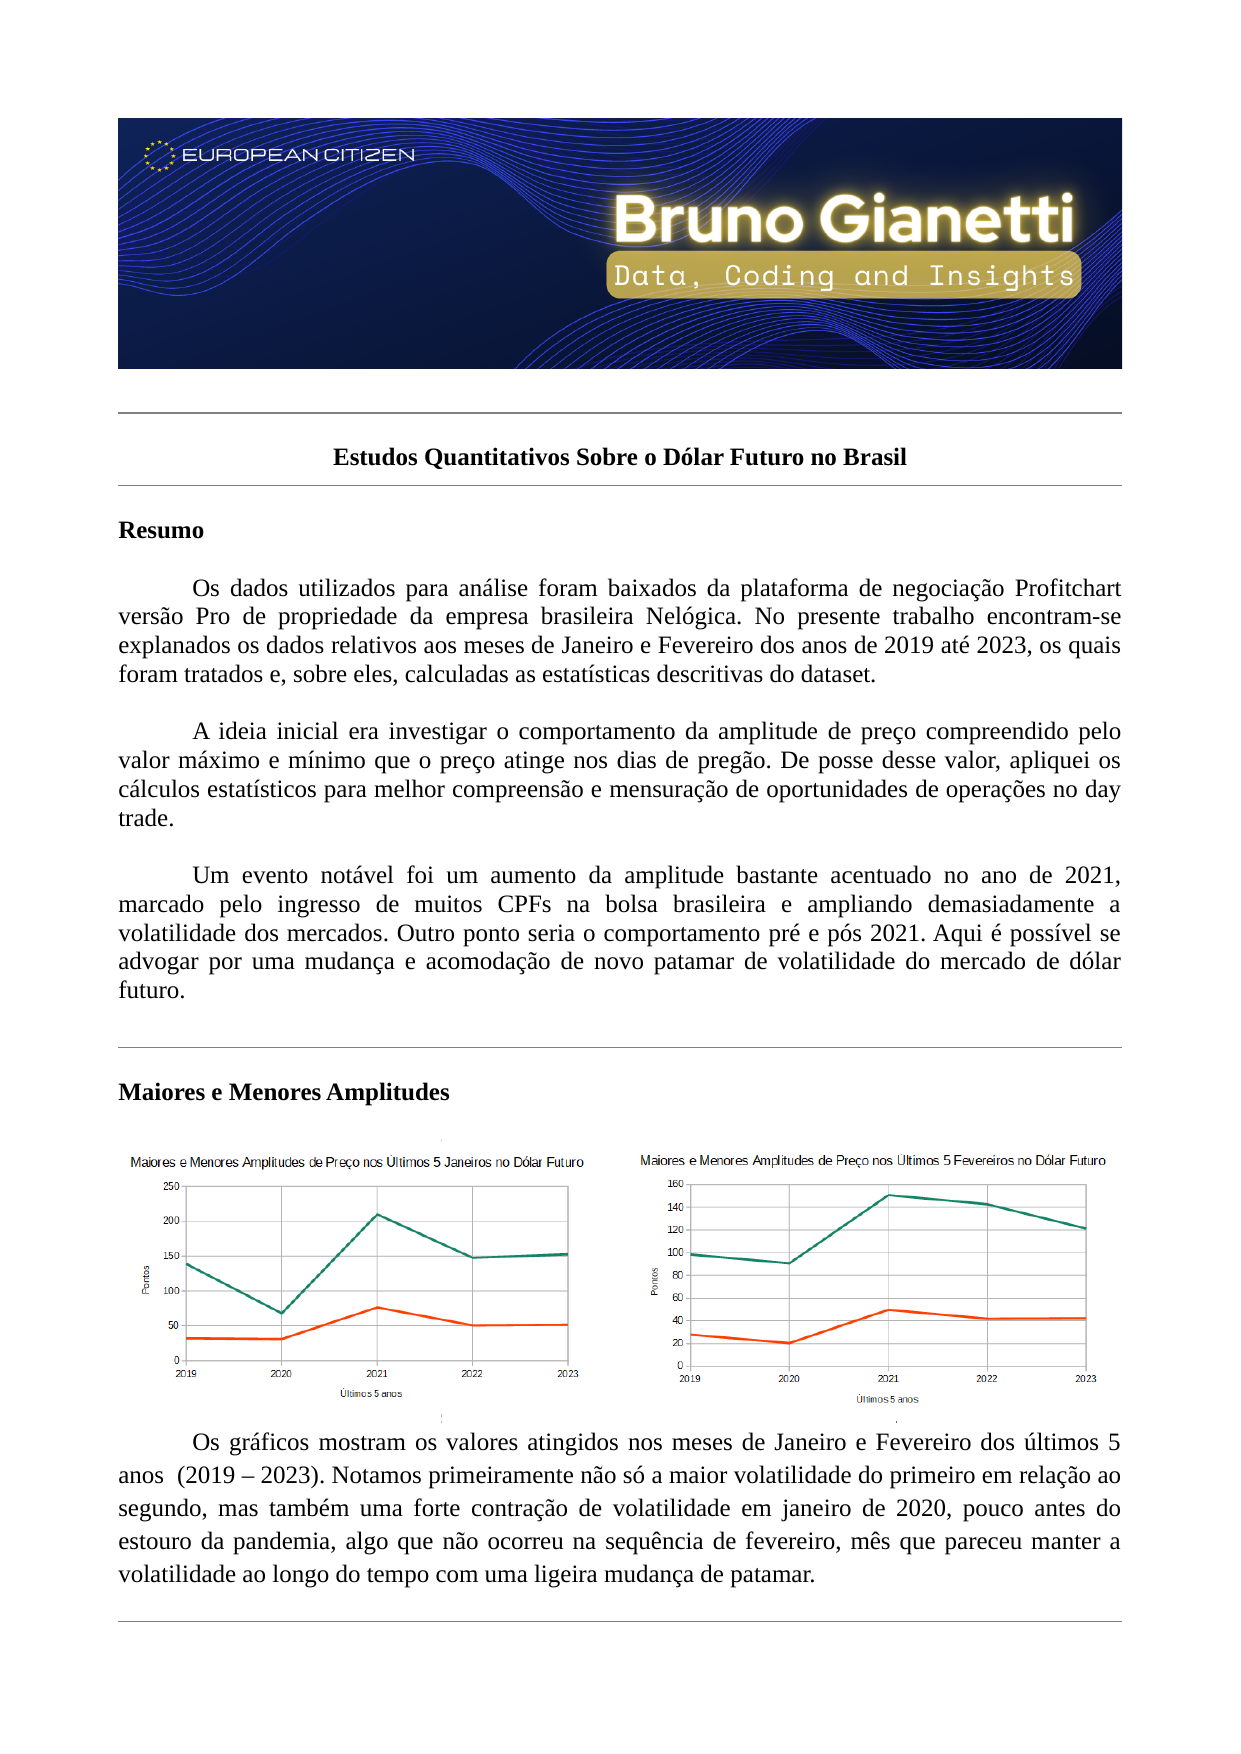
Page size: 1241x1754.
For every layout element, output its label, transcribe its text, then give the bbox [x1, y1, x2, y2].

text Os gráficos mostram os valores atingidos nos meses de Janeiro e Fevereiro dos últimos 5 anos (2019 – 2023). Notamos primeiramente não só a maior volatilidade do primeiro em relação ao segundo, mas também uma forte contração de volatilidade em janeiro de 2020, pouco antes do estouro da pandemia, algo que não ocorreu na sequência de fevereiro, mês que pareceu manter a volatilidade ao longo do tempo com uma ligeira mudança de patamar. [118, 1124, 1122, 1588]
picture [118, 118, 1123, 369]
text Maiores e Menores Amplitudes [118, 1077, 1122, 1106]
text Os dados utilizados para análise foram baixados da plataforma de negociação Profitchart versão Pro de propriedade da empresa brasileira Nelógica. No presente trabalho encontram-se explanados os dados relativos aos meses de Janeiro e Fevereiro dos anos de 2019 até 2023, os quais foram tratados e, sobre eles, calculadas as estatísticas descritivas do dataset. [118, 573, 1122, 688]
picture [120, 1140, 1124, 1423]
text A ideia inicial era investigar o comportamento da amplitude de preço compreendido pelo valor máximo e mínimo que o preço atinge nos dias de pregão. De posse desse valor, apliquei os cálculos estatísticos para melhor compreensão e mensuração de oportunidades de operações no day trade. [118, 716, 1122, 831]
text Um evento notável foi um aumento da amplitude bastante acentuado no ano de 2021, marcado pelo ingresso de muitos CPFs na bolsa brasileira e ampliando demasiadamente a volatilidade dos mercados. Outro ponto seria o comportamento pré e pós 2021. Aqui é possível se advogar por uma mudança e acomodação de novo patamar de volatilidade do mercado de dólar futuro. [118, 860, 1122, 1004]
text Estudos Quantitativos Sobre o Dólar Futuro no Brasil [118, 442, 1122, 471]
text Resumo [118, 515, 1122, 544]
